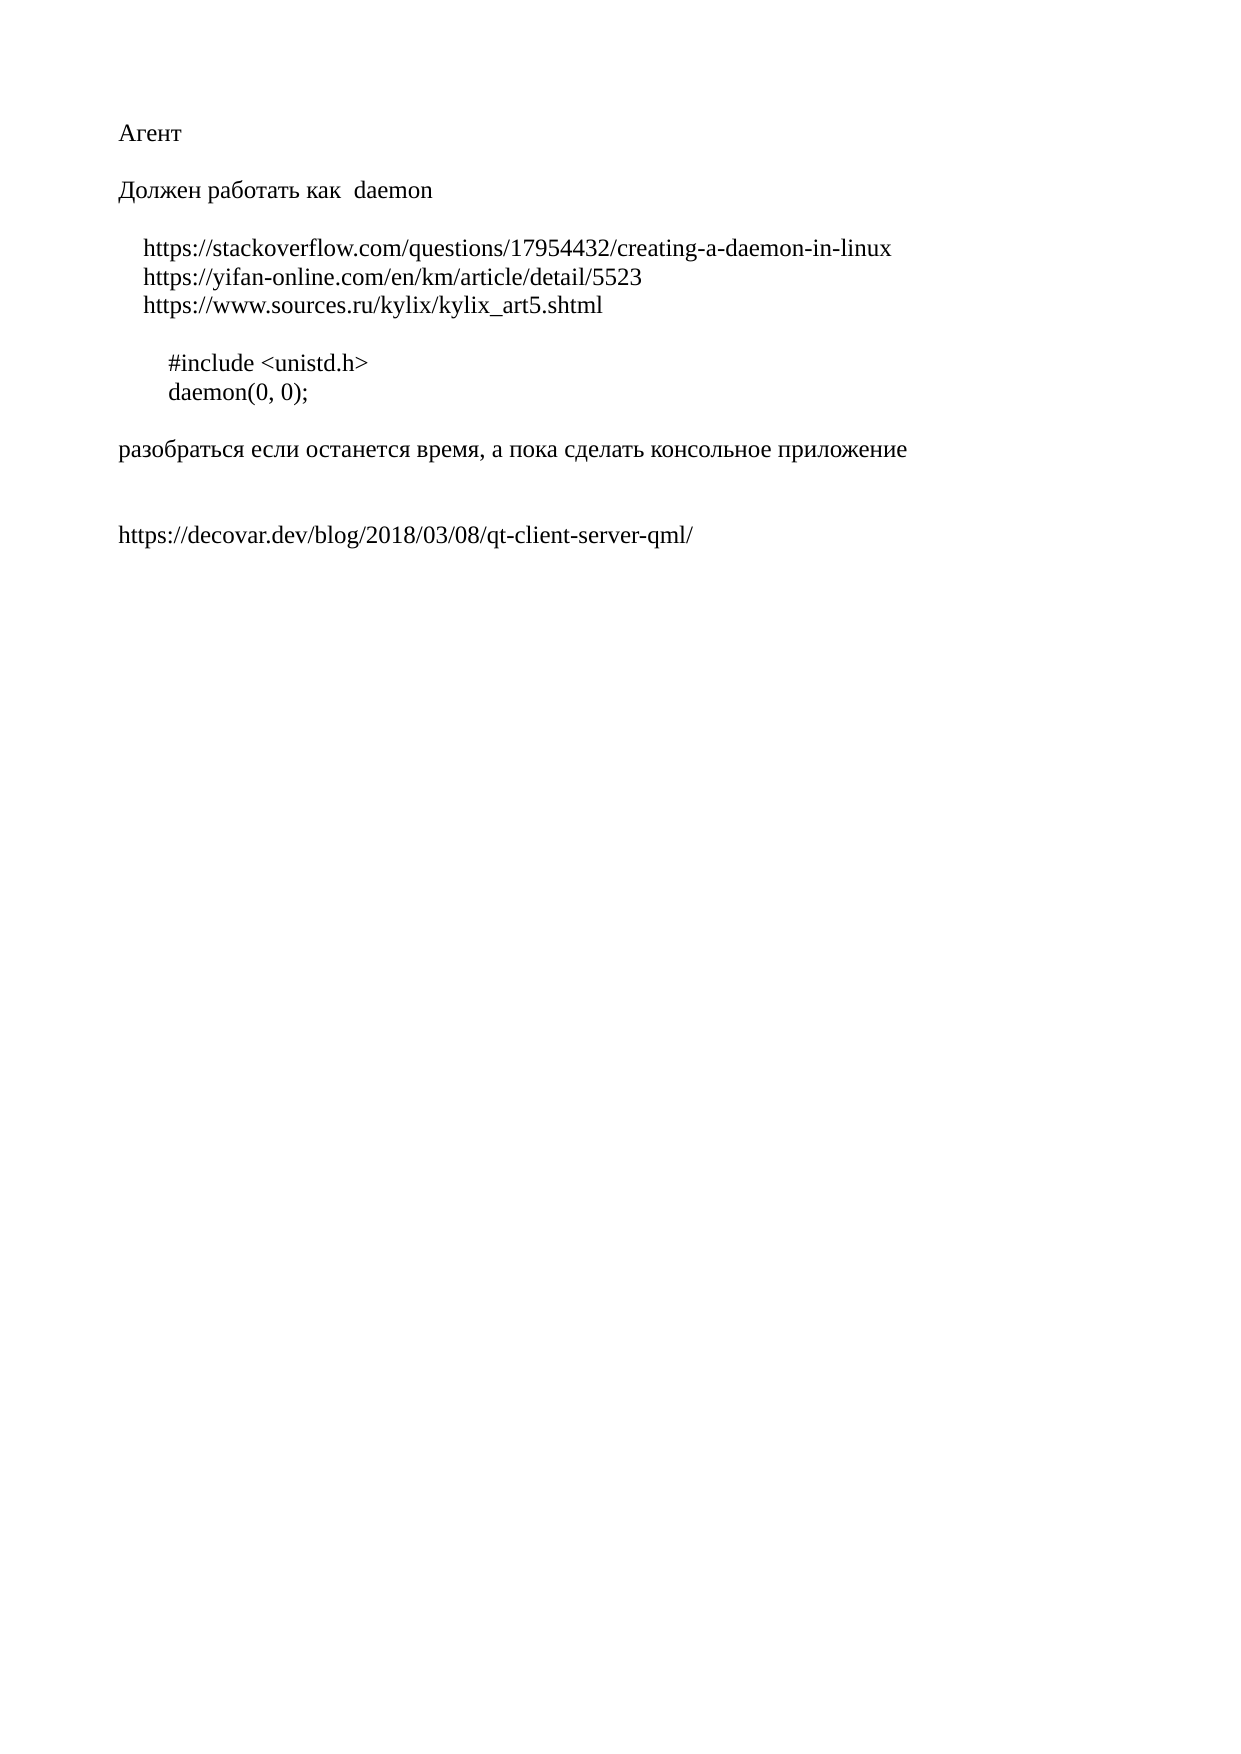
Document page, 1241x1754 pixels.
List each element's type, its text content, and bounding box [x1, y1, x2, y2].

text Должен работать как daemon [118, 176, 1122, 204]
text https://decovar.dev/blog/2018/03/08/qt-client-server-qml/ [118, 521, 1122, 549]
text https://www.sources.ru/kylix/kylix_art5.shtml [118, 291, 1122, 319]
text разобраться если останется время, а пока сделать консольное приложение [118, 434, 1122, 463]
text Агент [118, 118, 1122, 147]
text daemon(0, 0); [118, 377, 1122, 406]
text #include <unistd.h> [118, 348, 1122, 377]
text https://yifan-online.com/en/km/article/detail/5523 [118, 262, 1122, 291]
text https://stackoverflow.com/questions/17954432/creating-a-daemon-in-linux [118, 233, 1122, 262]
